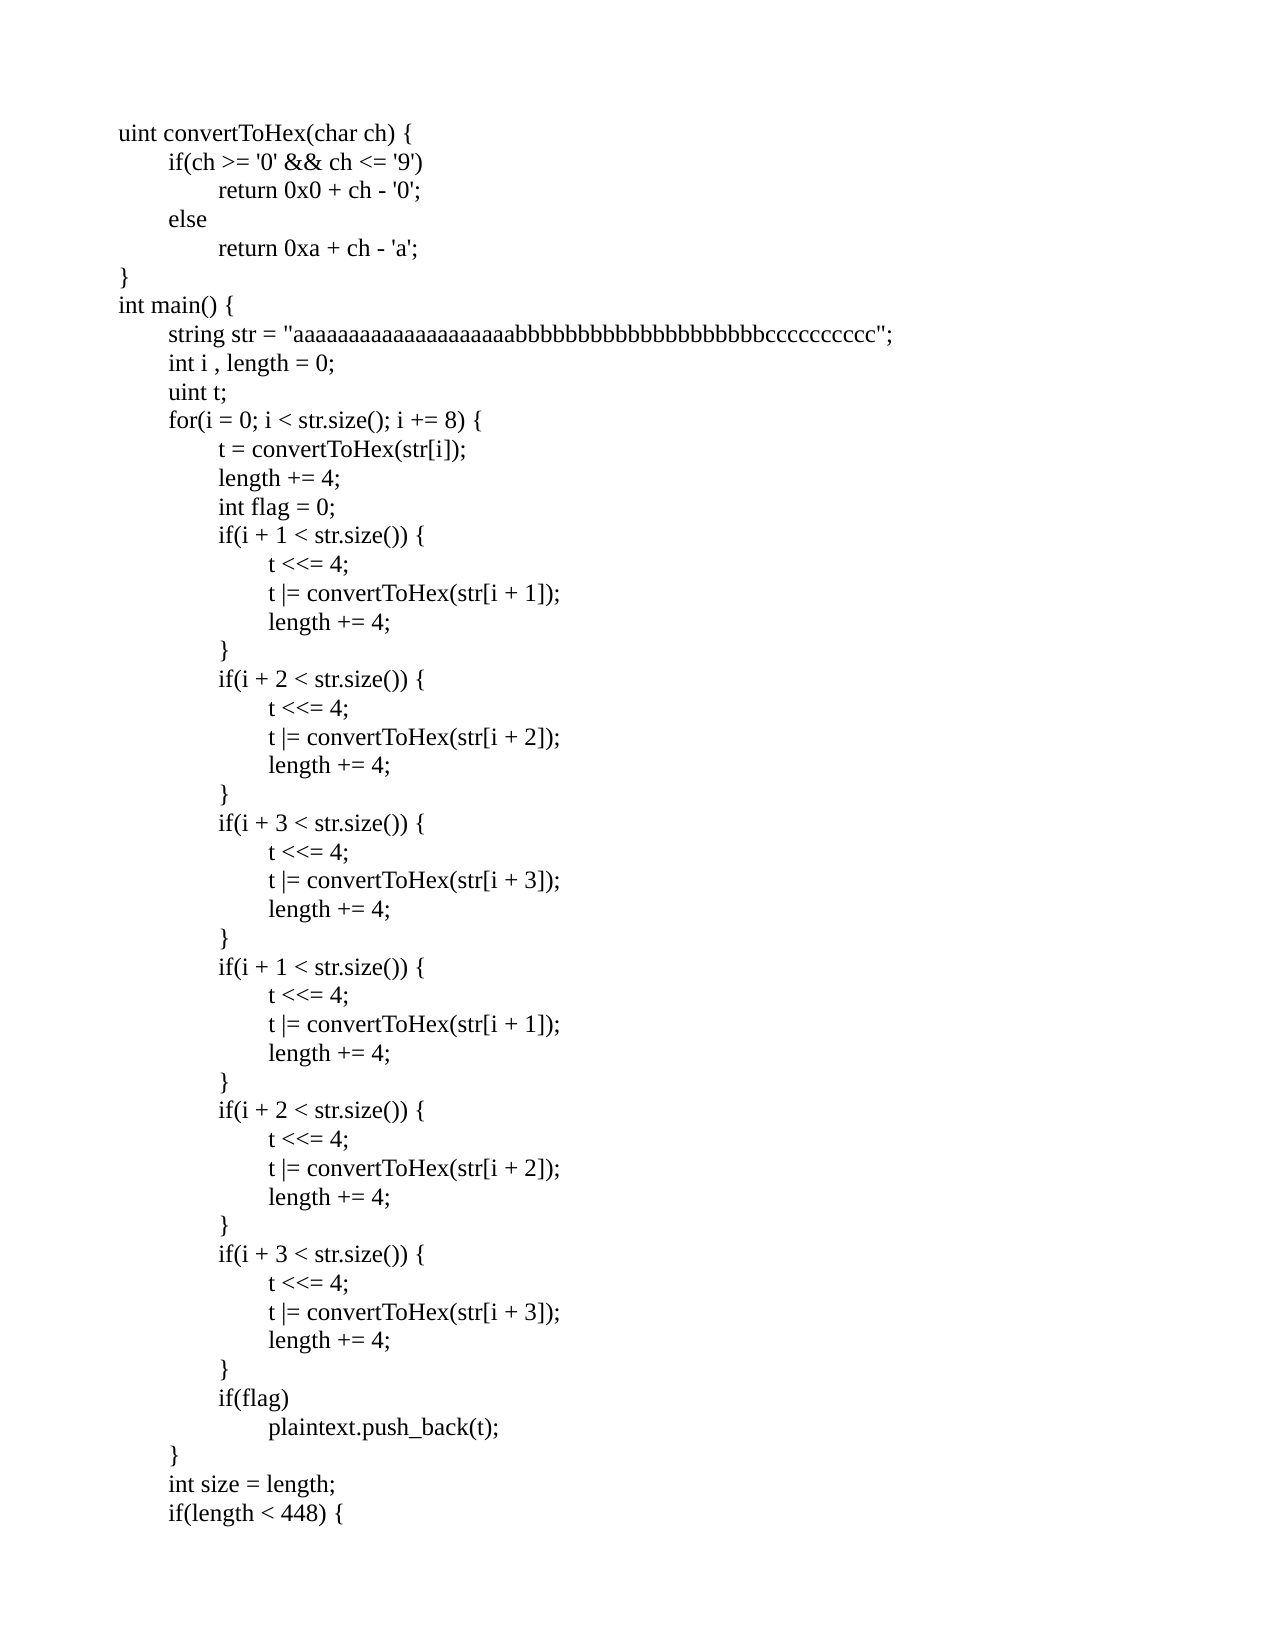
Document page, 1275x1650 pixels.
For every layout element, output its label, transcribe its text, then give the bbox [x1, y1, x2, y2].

text t <<= 4; [118, 1268, 1157, 1297]
text int flag = 0; [118, 492, 1157, 521]
text } [118, 1211, 1157, 1239]
text plaintext.push_back(t); [118, 1412, 1157, 1441]
text t <<= 4; [118, 693, 1157, 722]
text if(flag) [118, 1383, 1157, 1412]
text if(i + 3 < str.size()) { [118, 1239, 1157, 1268]
text int size = length; [118, 1469, 1157, 1498]
text if(i + 1 < str.size()) { [118, 952, 1157, 981]
text for(i = 0; i < str.size(); i += 8) { [118, 406, 1157, 434]
text t <<= 4; [118, 981, 1157, 1009]
text return 0xa + ch - 'a'; [118, 233, 1157, 262]
text } [118, 923, 1157, 952]
text length += 4; [118, 894, 1157, 923]
text t |= convertToHex(str[i + 3]); [118, 1297, 1157, 1326]
text string str = "aaaaaaaaaaaaaaaaaaaabbbbbbbbbbbbbbbbbbbbcccccccccc"; [118, 319, 1157, 348]
text uint t; [118, 377, 1157, 406]
text else [118, 204, 1157, 233]
text uint convertToHex(char ch) { [118, 118, 1157, 147]
text length += 4; [118, 463, 1157, 492]
text length += 4; [118, 607, 1157, 636]
text t <<= 4; [118, 549, 1157, 578]
text t <<= 4; [118, 837, 1157, 866]
text length += 4; [118, 1038, 1157, 1067]
text if(i + 3 < str.size()) { [118, 808, 1157, 837]
text t |= convertToHex(str[i + 2]); [118, 1153, 1157, 1182]
text } [118, 1441, 1157, 1469]
text t |= convertToHex(str[i + 2]); [118, 722, 1157, 751]
text } [118, 1067, 1157, 1096]
text } [118, 779, 1157, 808]
text length += 4; [118, 1182, 1157, 1211]
text length += 4; [118, 751, 1157, 779]
text t <<= 4; [118, 1124, 1157, 1153]
text return 0x0 + ch - '0'; [118, 176, 1157, 204]
text int main() { [118, 291, 1157, 319]
text t |= convertToHex(str[i + 1]); [118, 1009, 1157, 1038]
text if(i + 2 < str.size()) { [118, 1096, 1157, 1124]
text t |= convertToHex(str[i + 1]); [118, 578, 1157, 607]
text } [118, 636, 1157, 664]
text } [118, 262, 1157, 291]
text if(i + 2 < str.size()) { [118, 664, 1157, 693]
text } [118, 1354, 1157, 1383]
text if(i + 1 < str.size()) { [118, 521, 1157, 549]
text t |= convertToHex(str[i + 3]); [118, 866, 1157, 894]
text length += 4; [118, 1326, 1157, 1354]
text if(length < 448) { [118, 1498, 1157, 1527]
text int i , length = 0; [118, 348, 1157, 377]
text t = convertToHex(str[i]); [118, 434, 1157, 463]
text if(ch >= '0' && ch <= '9') [118, 147, 1157, 176]
